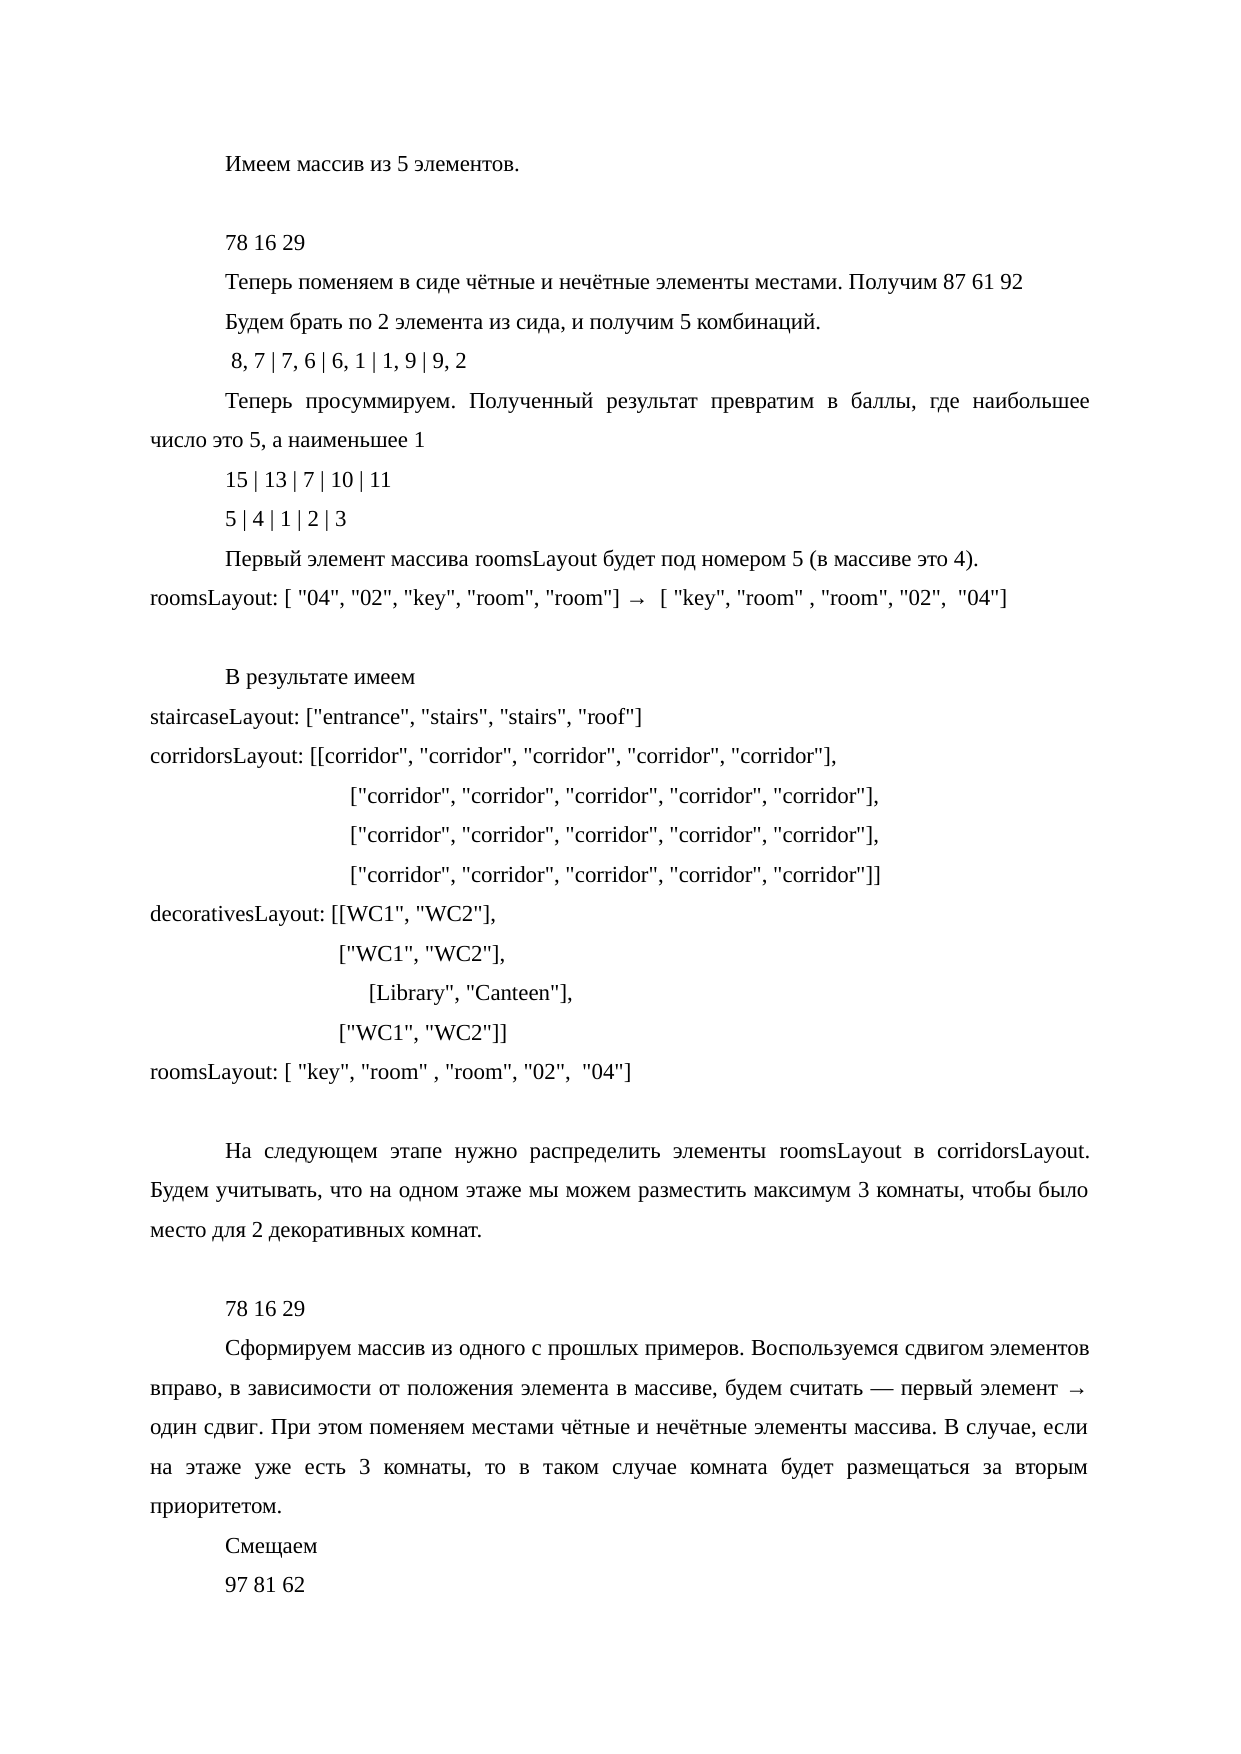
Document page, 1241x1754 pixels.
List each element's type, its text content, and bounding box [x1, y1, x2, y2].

text 5 | 4 | 1 | 2 | 3 [150, 505, 1090, 532]
text ["WC1", "WC2"]] [150, 1018, 1090, 1045]
text Теперь поменяем в сиде чётные и нечётные элементы местами. Получим 87 61 92 [150, 268, 1090, 295]
text 15 | 13 | 7 | 10 | 11 [150, 466, 1090, 492]
text На следующем этапе нужно распределить элементы roomsLayout в corridorsLayout. Будем учитывать, что на одном этаже мы можем разместить максимум 3 комнаты, чтобы было место для 2 декоративных комнат. [150, 1137, 1090, 1242]
text 78 16 29 [150, 229, 1090, 255]
text [Library", "Canteen"], [150, 979, 1090, 1005]
text roomsLayout: [ "key", "room" , "room", "02", "04"] [150, 1058, 1090, 1084]
text Будем брать по 2 элемента из сида, и получим 5 комбинаций. [150, 308, 1090, 334]
text Смещаем [150, 1532, 1090, 1558]
text Теперь просуммируем. Полученный результат превратим в баллы, где наибольшее число это 5, а наименьшее 1 [150, 387, 1090, 453]
text 78 16 29 [150, 1295, 1090, 1321]
text ["corridor", "corridor", "corridor", "corridor", "corridor"]] [150, 861, 1090, 887]
text ["WC1", "WC2"], [150, 939, 1090, 966]
text Первый элемент массива roomsLayout будет под номером 5 (в массиве это 4). [150, 545, 1090, 571]
text roomsLayout: [ "04", "02", "key", "room", "room"] → [ "key", "room" , "room", "02", "04"] [150, 584, 1090, 611]
text 8, 7 | 7, 6 | 6, 1 | 1, 9 | 9, 2 [150, 347, 1090, 374]
text ["corridor", "corridor", "corridor", "corridor", "corridor"], [150, 821, 1090, 847]
text В результате имеем [150, 663, 1090, 689]
text corridorsLayout: [[corridor", "corridor", "corridor", "corridor", "corridor"], [150, 742, 1090, 768]
text ["corridor", "corridor", "corridor", "corridor", "corridor"], [150, 782, 1090, 808]
text Сформируем массив из одного с прошлых примеров. Воспользуемся сдвигом элементов вправо, в зависимости от положения элемента в массиве, будем считать — первый элемент → один сдвиг. При этом поменяем местами чётные и нечётные элементы массива. В случае, если на этаже уже есть 3 комнаты, то в таком случае комната будет размещаться за вторым приоритетом. [150, 1334, 1090, 1519]
text staircaseLayout: ["entrance", "stairs", "stairs", "roof"] [150, 703, 1090, 729]
text decorativesLayout: [[WC1", "WC2"], [150, 900, 1090, 926]
text Имеем массив из 5 элементов. [150, 150, 1090, 176]
text 97 81 62 [150, 1571, 1090, 1598]
